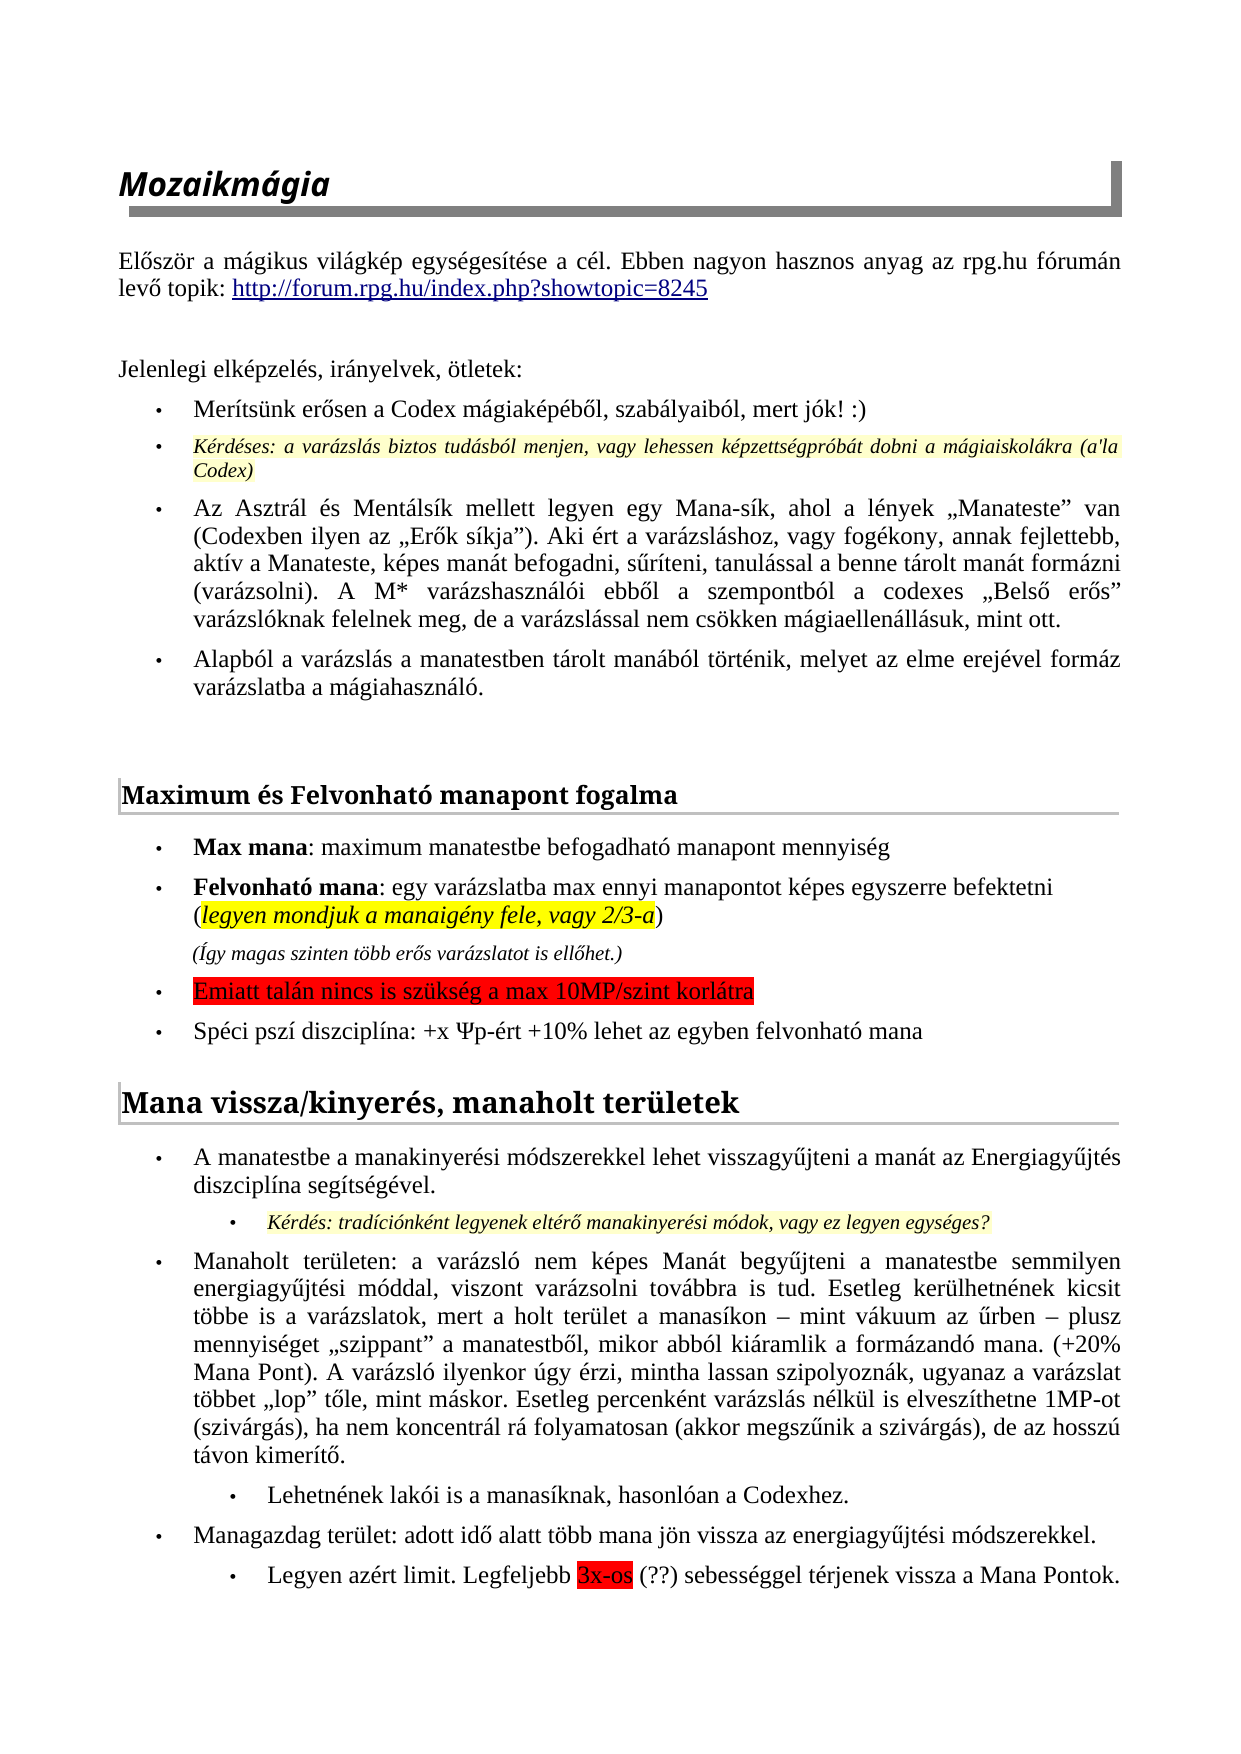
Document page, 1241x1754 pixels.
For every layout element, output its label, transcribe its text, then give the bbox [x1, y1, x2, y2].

list Alapból a varázslás a manatestben tárolt manából történik, melyet az elme erejével formáz varázslatba a mágiahasználó. [156, 645, 1122, 701]
list Merítsünk erősen a Codex mágiaképéből, szabályaiból, mert jók! :) [156, 395, 1122, 423]
list Manaholt területen: a varázsló nem képes Manát begyűjteni a manatestbe semmilyen energiagyűjtési móddal, viszont varázsolni továbbra is tud. Esetleg kerülhetnének kicsit többe is a varázslatok, mert a holt terület a manasíkon – mint vákuum az űrben – plusz mennyiséget „szippant” a manatestből, mikor abból kiáramlik a formázandó mana. (+20% Mana Pont). A varázsló ilyenkor úgy érzi, mintha lassan szipolyoznák, ugyanaz a varázslat többet „lop” tőle, mint máskor. Esetleg percenként varázslás nélkül is elveszíthetne 1MP-ot (szivárgás), ha nem koncentrál rá folyamatosan (akkor megszűnik a szivárgás), de az hosszú távon kimerítő. [156, 1247, 1122, 1468]
list Az Asztrál és Mentálsík mellett legyen egy Mana-sík, ahol a lények „Manateste” van (Codexben ilyen az „Erők síkja”). Aki ért a varázsláshoz, vagy fogékony, annak fejlettebb, aktív a Manateste, képes manát befogadni, sűríteni, tanulással a benne tárolt manát formázni (varázsolni). A M* varázshasználói ebből a szempontból a codexes „Belső erős” varázslóknak felelnek meg, de a varázslással nem csökken mágiaellenállásuk, mint ott. [156, 494, 1122, 633]
list Felvonható mana: egy varázslatba max ennyi manapontot képes egyszerre befektetni (legyen mondjuk a manaigény fele, vagy 2/3-a) [156, 873, 1122, 929]
list Kérdés: tradíciónként legyenek eltérő manakinyerési módok, vagy ez legyen egységes? [229, 1211, 1122, 1234]
text Először a mágikus világkép egységesítése a cél. Ebben nagyon hasznos anyag az rpg.hu fórumán levő topik: http://forum.rpg.hu/index.php?showtopic=8245 [118, 247, 1122, 302]
text Jelenlegi elképzelés, irányelvek, ötletek: [118, 355, 1122, 383]
subtitle Mozaikmágia [118, 161, 1111, 206]
list Max mana: maximum manatestbe befogadható manapont mennyiség [156, 833, 1122, 861]
list Emiatt talán nincs is szükség a max 10MP/szint korlátra [156, 977, 1122, 1005]
list Lehetnének lakói is a manasíknak, hasonlóan a Codexhez. [229, 1481, 1122, 1509]
text (Így magas szinten több erős varázslatot is ellőhet.) [192, 941, 1122, 964]
subtitle Maximum és Felvonható manapont fogalma [121, 778, 1122, 812]
list Kérdéses: a varázslás biztos tudásból menjen, vagy lehessen képzettségpróbát dobni a mágiaiskolákra (a'la Codex) [156, 435, 1122, 482]
list Managazdag terület: adott idő alatt több mana jön vissza az energiagyűjtési módszerekkel. [156, 1521, 1122, 1549]
list Legyen azért limit. Legfeljebb 3x-os (??) sebességgel térjenek vissza a Mana Pontok. [229, 1561, 1122, 1589]
subtitle Mana vissza/kinyerés, manaholt területek [121, 1082, 1122, 1122]
list Spéci pszí diszciplína: +x Ψp-ért +10% lehet az egyben felvonható mana [156, 1017, 1122, 1045]
list A manatestbe a manakinyerési módszerekkel lehet visszagyűjteni a manát az Energiagyűjtés diszciplína segítségével. [156, 1143, 1122, 1199]
